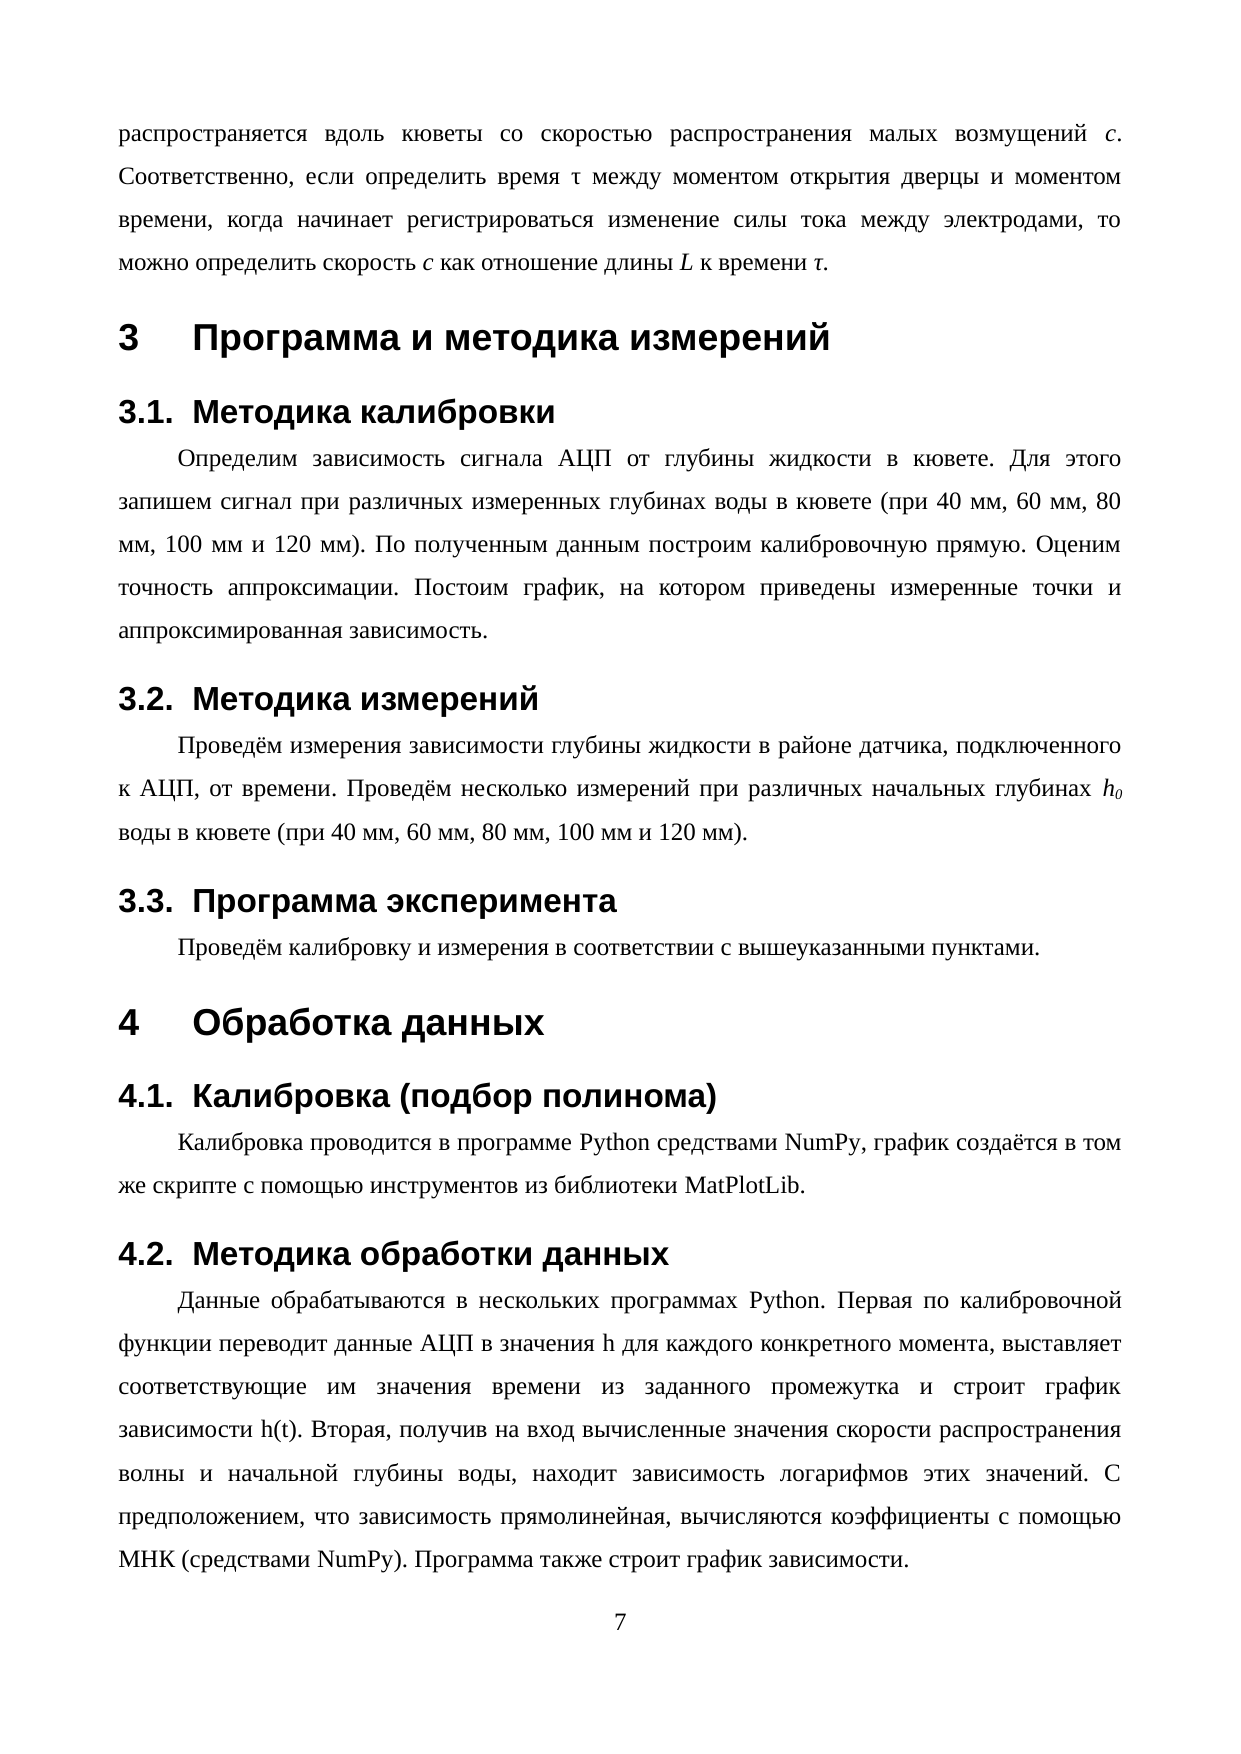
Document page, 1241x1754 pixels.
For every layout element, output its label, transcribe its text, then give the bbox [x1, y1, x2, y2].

text Калибровка проводится в программе Python средствами NumPy, график создаётся в том же скрипте с помощью инструментов из библиотеки MatPlotLib. [118, 1127, 1122, 1199]
text Определим зависимость сигнала АЦП от глубины жидкости в кювете. Для этого запишем сигнал при различных измеренных глубинах воды в кювете (при 40 мм, 60 мм, 80 мм, 100 мм и 120 мм). По полученным данным построим калибровочную прямую. Оценим точность аппроксимации. Постоим график, на котором приведены измеренные точки и аппроксимированная зависимость. [118, 443, 1122, 644]
subtitle Методика обработки данных [118, 1234, 1122, 1273]
text Проведём калибровку и измерения в соответствии с вышеуказанными пунктами. [118, 932, 1122, 960]
text распространяется вдоль кюветы со скоростью распространения малых возмущений c. Соответственно, если определить время τ между моментом открытия дверцы и моментом времени, когда начинает регистрироваться изменение силы тока между электродами, то можно определить скорость c как отношение длины L к времени τ. [118, 118, 1122, 276]
subtitle Обработка данных [118, 1000, 1122, 1043]
subtitle Программа эксперимента [118, 881, 1122, 919]
text Проведём измерения зависимости глубины жидкости в районе датчика, подключенного к АЦП, от времени. Проведём несколько измерений при различных начальных глубинах h0 воды в кювете (при 40 мм, 60 мм, 80 мм, 100 мм и 120 мм). [118, 730, 1122, 845]
subtitle Калибровка (подбор полинома) [118, 1076, 1122, 1114]
subtitle Методика калибровки [118, 392, 1122, 431]
subtitle Методика измерений [118, 679, 1122, 718]
subtitle Программа и методика измерений [118, 316, 1122, 359]
text Данные обрабатываются в нескольких программах Python. Первая по калибровочной функции переводит данные АЦП в значения h для каждого конкретного момента, выставляет соответствующие им значения времени из заданного промежутка и строит график зависимости h(t). Вторая, получив на вход вычисленные значения скорости распространения волны и начальной глубины воды, находит зависимость логарифмов этих значений. С предположением, что зависимость прямолинейная, вычисляются коэффициенты с помощью МНК (средствами NumPy). Программа также строит график зависимости. [118, 1285, 1122, 1573]
